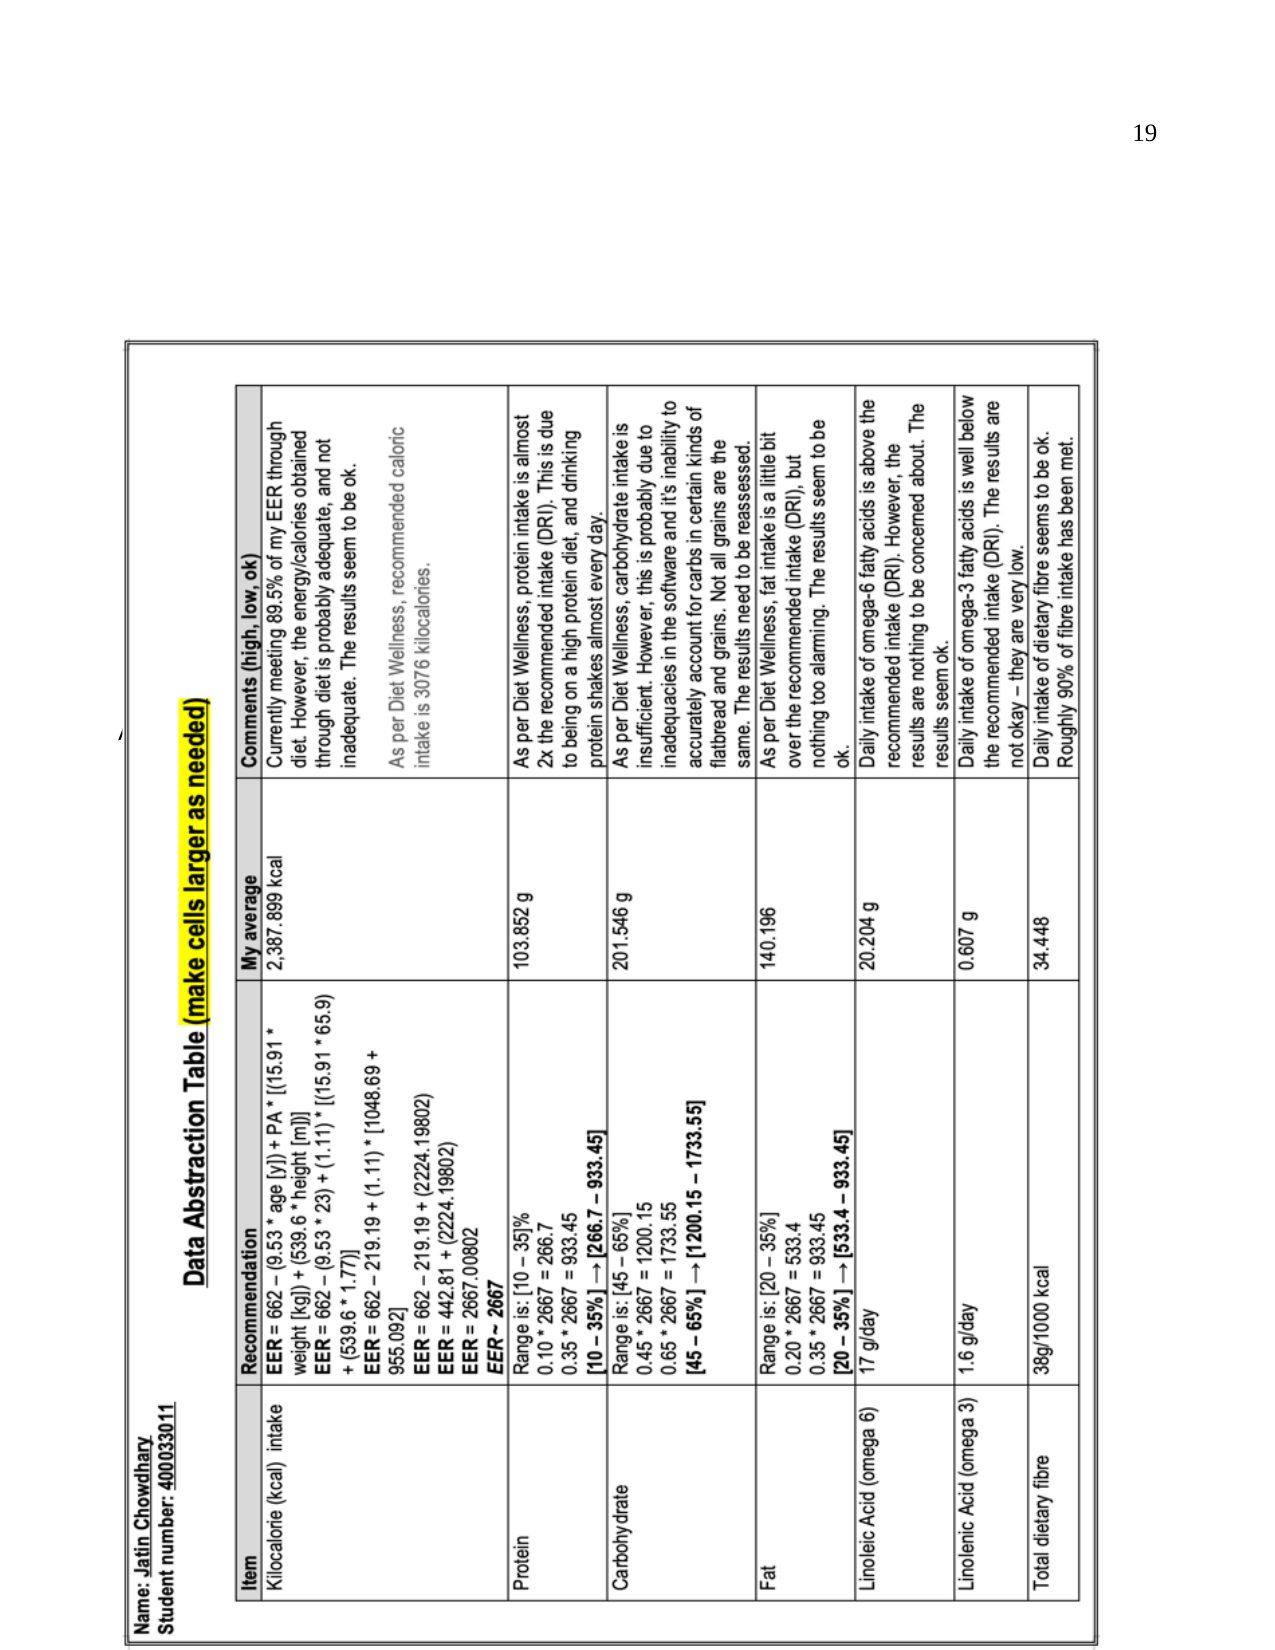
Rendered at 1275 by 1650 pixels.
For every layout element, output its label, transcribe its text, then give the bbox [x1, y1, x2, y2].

text Appendix C: Data Abstraction Table (Page 1) [1100, 714, 1157, 748]
picture [122, 327, 1100, 1650]
